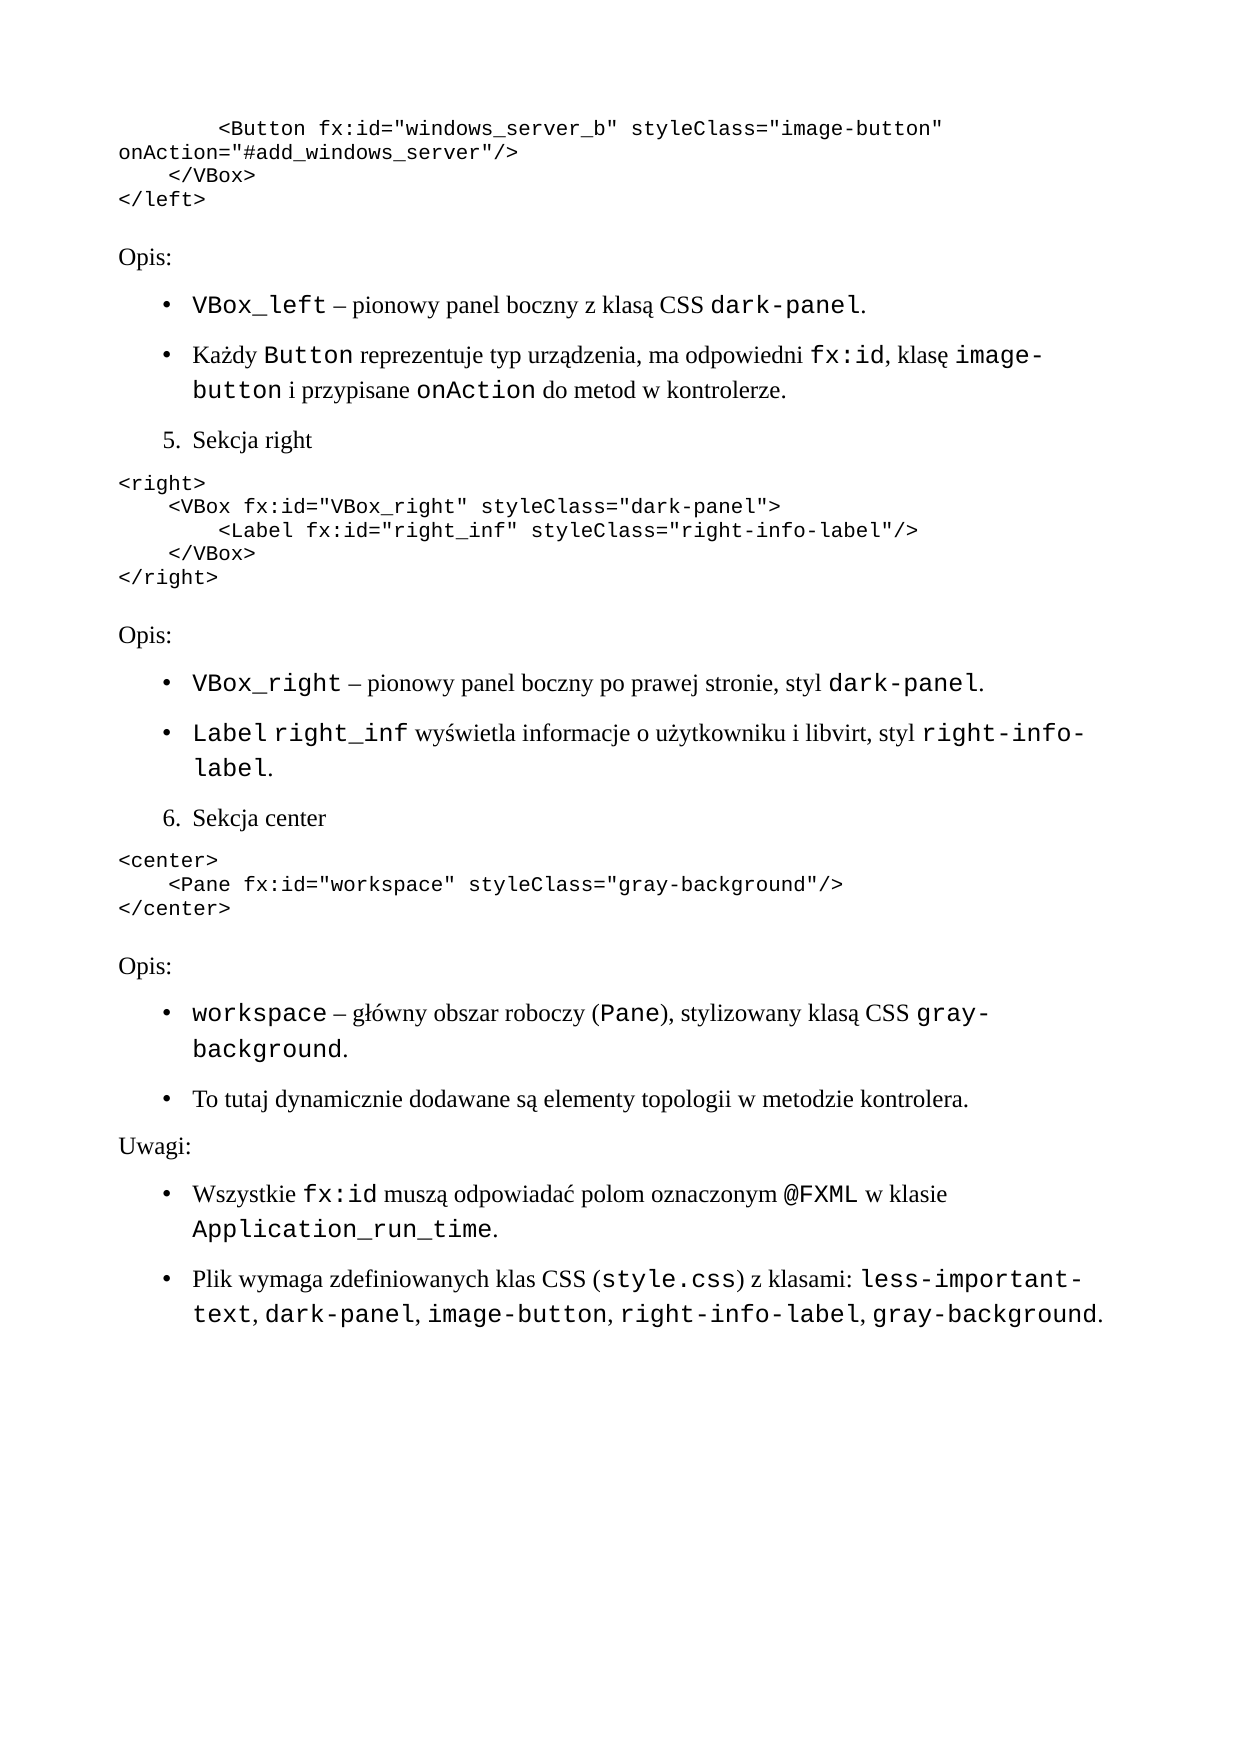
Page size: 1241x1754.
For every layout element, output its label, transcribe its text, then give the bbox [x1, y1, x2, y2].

list Plik wymaga zdefiniowanych klas CSS (style.css) z klasami: less-important-text, dark-panel, image-button, right-info-label, gray-background. [162, 1264, 1122, 1330]
list Wszystkie fx:id muszą odpowiadać polom oznaczonym @FXML w klasie Application_run_time. [162, 1179, 1122, 1245]
text <center> [118, 851, 1122, 874]
list Sekcja center [162, 803, 1122, 832]
list VBox_left – pionowy panel boczny z klasą CSS dark-panel. [162, 290, 1122, 321]
list Każdy Button reprezentuje typ urządzenia, ma odpowiedni fx:id, klasę image-button i przypisane onAction do metod w kontrolerze. [162, 340, 1122, 406]
text Opis: [118, 242, 1122, 271]
text </center> [118, 898, 1122, 921]
list VBox_right – pionowy panel boczny po prawej stronie, styl dark-panel. [162, 668, 1122, 699]
text Uwagi: [118, 1131, 1122, 1160]
text Opis: [118, 620, 1122, 649]
text <Button fx:id="windows_server_b" styleClass="image-button" onAction="#add_windows_server"/> [118, 118, 1122, 165]
list To tutaj dynamicznie dodawane są elementy topologii w metodzie kontrolera. [162, 1084, 1122, 1112]
list Sekcja right [162, 425, 1122, 454]
text <right> [118, 472, 1122, 496]
text Opis: [118, 951, 1122, 980]
text </VBox> [118, 543, 1122, 567]
text <Label fx:id="right_inf" styleClass="right-info-label"/> [118, 520, 1122, 543]
list Label right_inf wyświetla informacje o użytkowniku i libvirt, styl right-info-label. [162, 718, 1122, 784]
list workspace – główny obszar roboczy (Pane), stylizowany klasą CSS gray-background. [162, 998, 1122, 1064]
text </VBox> [118, 165, 1122, 189]
text <Pane fx:id="workspace" styleClass="gray-background"/> [118, 874, 1122, 898]
text </right> [118, 567, 1122, 591]
text <VBox fx:id="VBox_right" styleClass="dark-panel"> [118, 496, 1122, 520]
text </left> [118, 189, 1122, 213]
